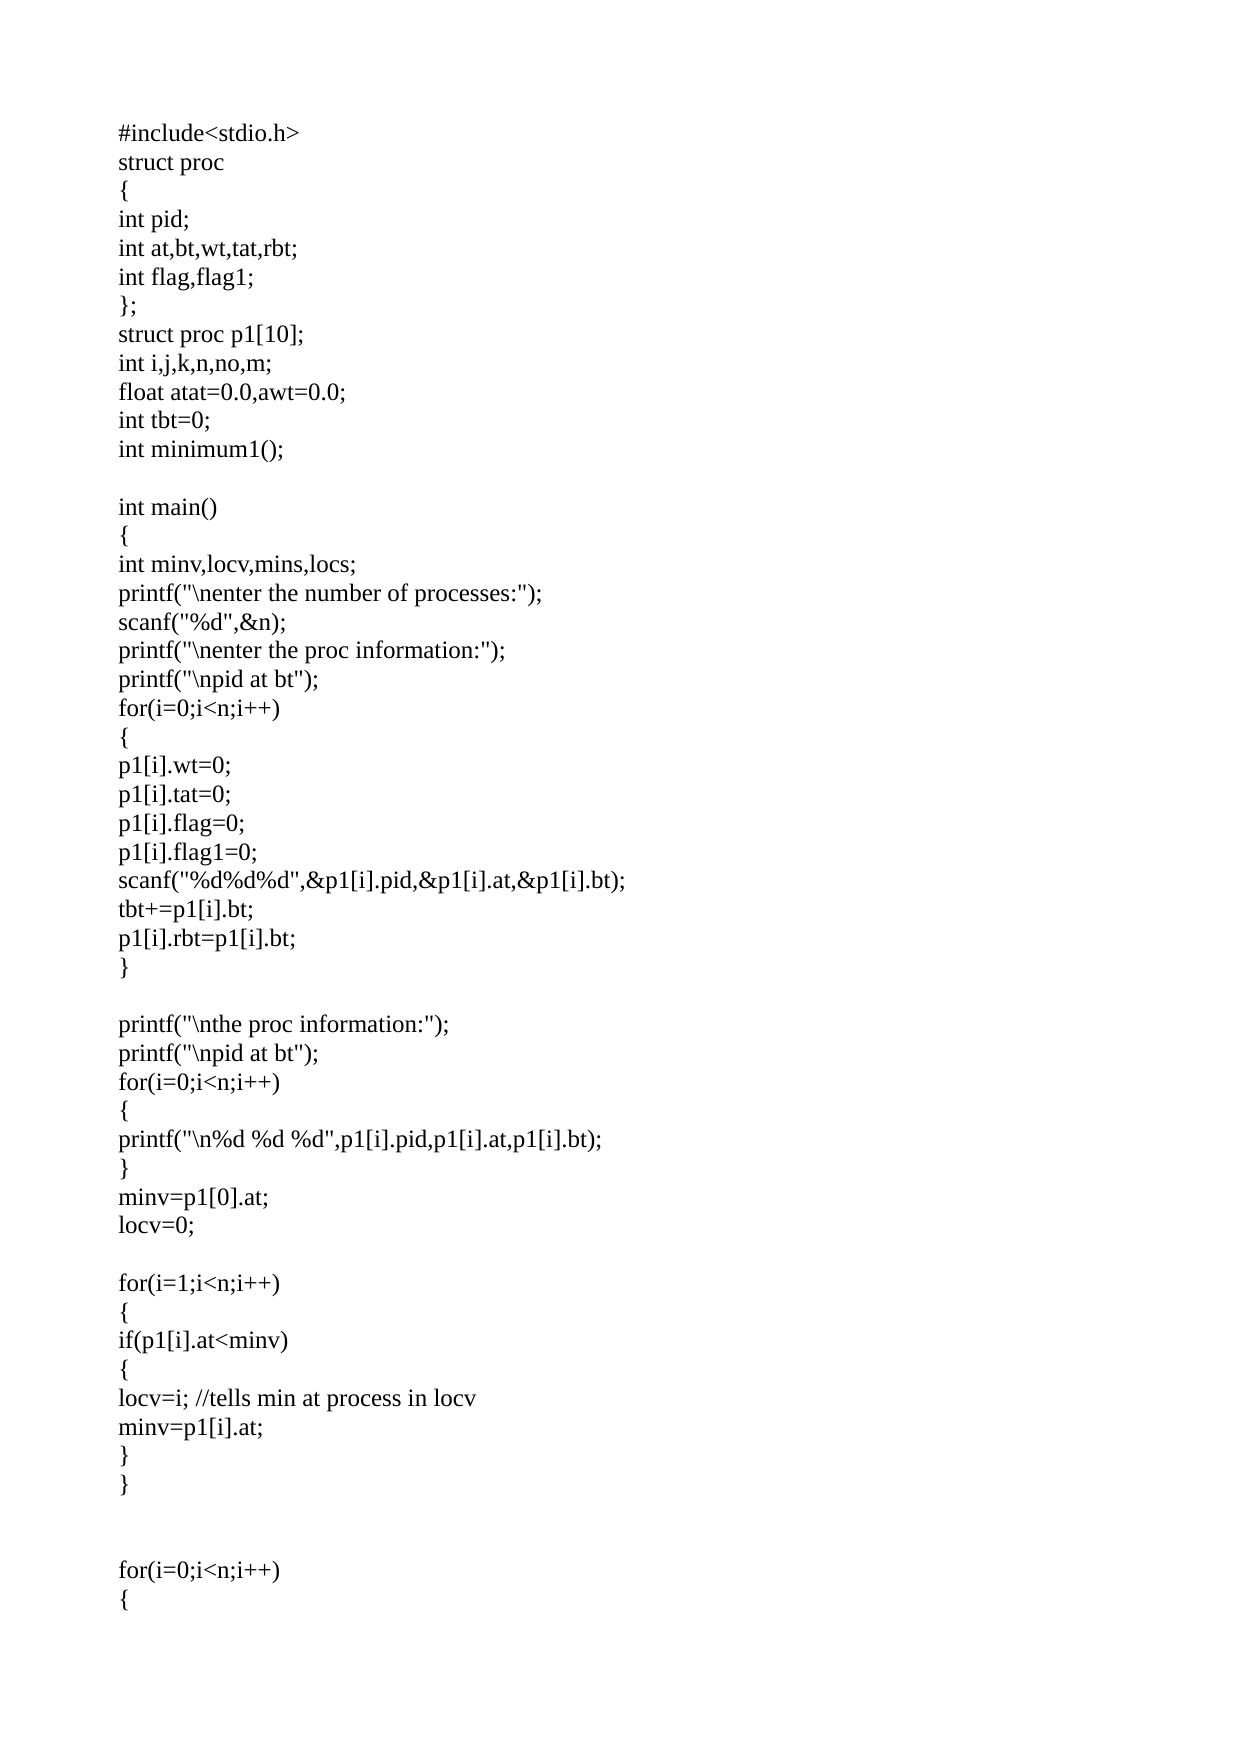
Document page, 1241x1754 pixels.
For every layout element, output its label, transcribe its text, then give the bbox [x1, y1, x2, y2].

text int i,j,k,n,no,m; [118, 348, 1122, 377]
text if(p1[i].at<minv) [118, 1326, 1122, 1354]
text minv=p1[i].at; [118, 1412, 1122, 1441]
text } [118, 1469, 1122, 1498]
text p1[i].tat=0; [118, 779, 1122, 808]
text printf("\npid at bt"); [118, 664, 1122, 693]
text }; [118, 291, 1122, 319]
text p1[i].flag=0; [118, 808, 1122, 837]
text printf("\n%d %d %d",p1[i].pid,p1[i].at,p1[i].bt); [118, 1124, 1122, 1153]
text struct proc [118, 147, 1122, 176]
text { [118, 1297, 1122, 1326]
text p1[i].wt=0; [118, 751, 1122, 779]
text scanf("%d%d%d",&p1[i].pid,&p1[i].at,&p1[i].bt); [118, 866, 1122, 894]
text scanf("%d",&n); [118, 607, 1122, 636]
text int minimum1(); [118, 434, 1122, 463]
text } [118, 1441, 1122, 1469]
text locv=i; //tells min at process in locv [118, 1383, 1122, 1412]
text int at,bt,wt,tat,rbt; [118, 233, 1122, 262]
text int main() [118, 492, 1122, 521]
text for(i=0;i<n;i++) [118, 1556, 1122, 1584]
text for(i=1;i<n;i++) [118, 1268, 1122, 1297]
text minv=p1[0].at; [118, 1182, 1122, 1211]
text { [118, 176, 1122, 204]
text int flag,flag1; [118, 262, 1122, 291]
text tbt+=p1[i].bt; [118, 894, 1122, 923]
text { [118, 1354, 1122, 1383]
text } [118, 1153, 1122, 1182]
text int pid; [118, 204, 1122, 233]
text { [118, 521, 1122, 549]
text float atat=0.0,awt=0.0; [118, 377, 1122, 406]
text { [118, 1584, 1122, 1613]
text printf("\nthe proc information:"); [118, 1009, 1122, 1038]
text { [118, 722, 1122, 751]
text p1[i].flag1=0; [118, 837, 1122, 866]
text { [118, 1096, 1122, 1124]
text struct proc p1[10]; [118, 319, 1122, 348]
text p1[i].rbt=p1[i].bt; [118, 923, 1122, 952]
text for(i=0;i<n;i++) [118, 693, 1122, 722]
text printf("\nenter the number of processes:"); [118, 578, 1122, 607]
text #include<stdio.h> [118, 118, 1122, 147]
text for(i=0;i<n;i++) [118, 1067, 1122, 1096]
text int minv,locv,mins,locs; [118, 549, 1122, 578]
text } [118, 952, 1122, 981]
text printf("\npid at bt"); [118, 1038, 1122, 1067]
text locv=0; [118, 1211, 1122, 1239]
text int tbt=0; [118, 406, 1122, 434]
text printf("\nenter the proc information:"); [118, 636, 1122, 664]
